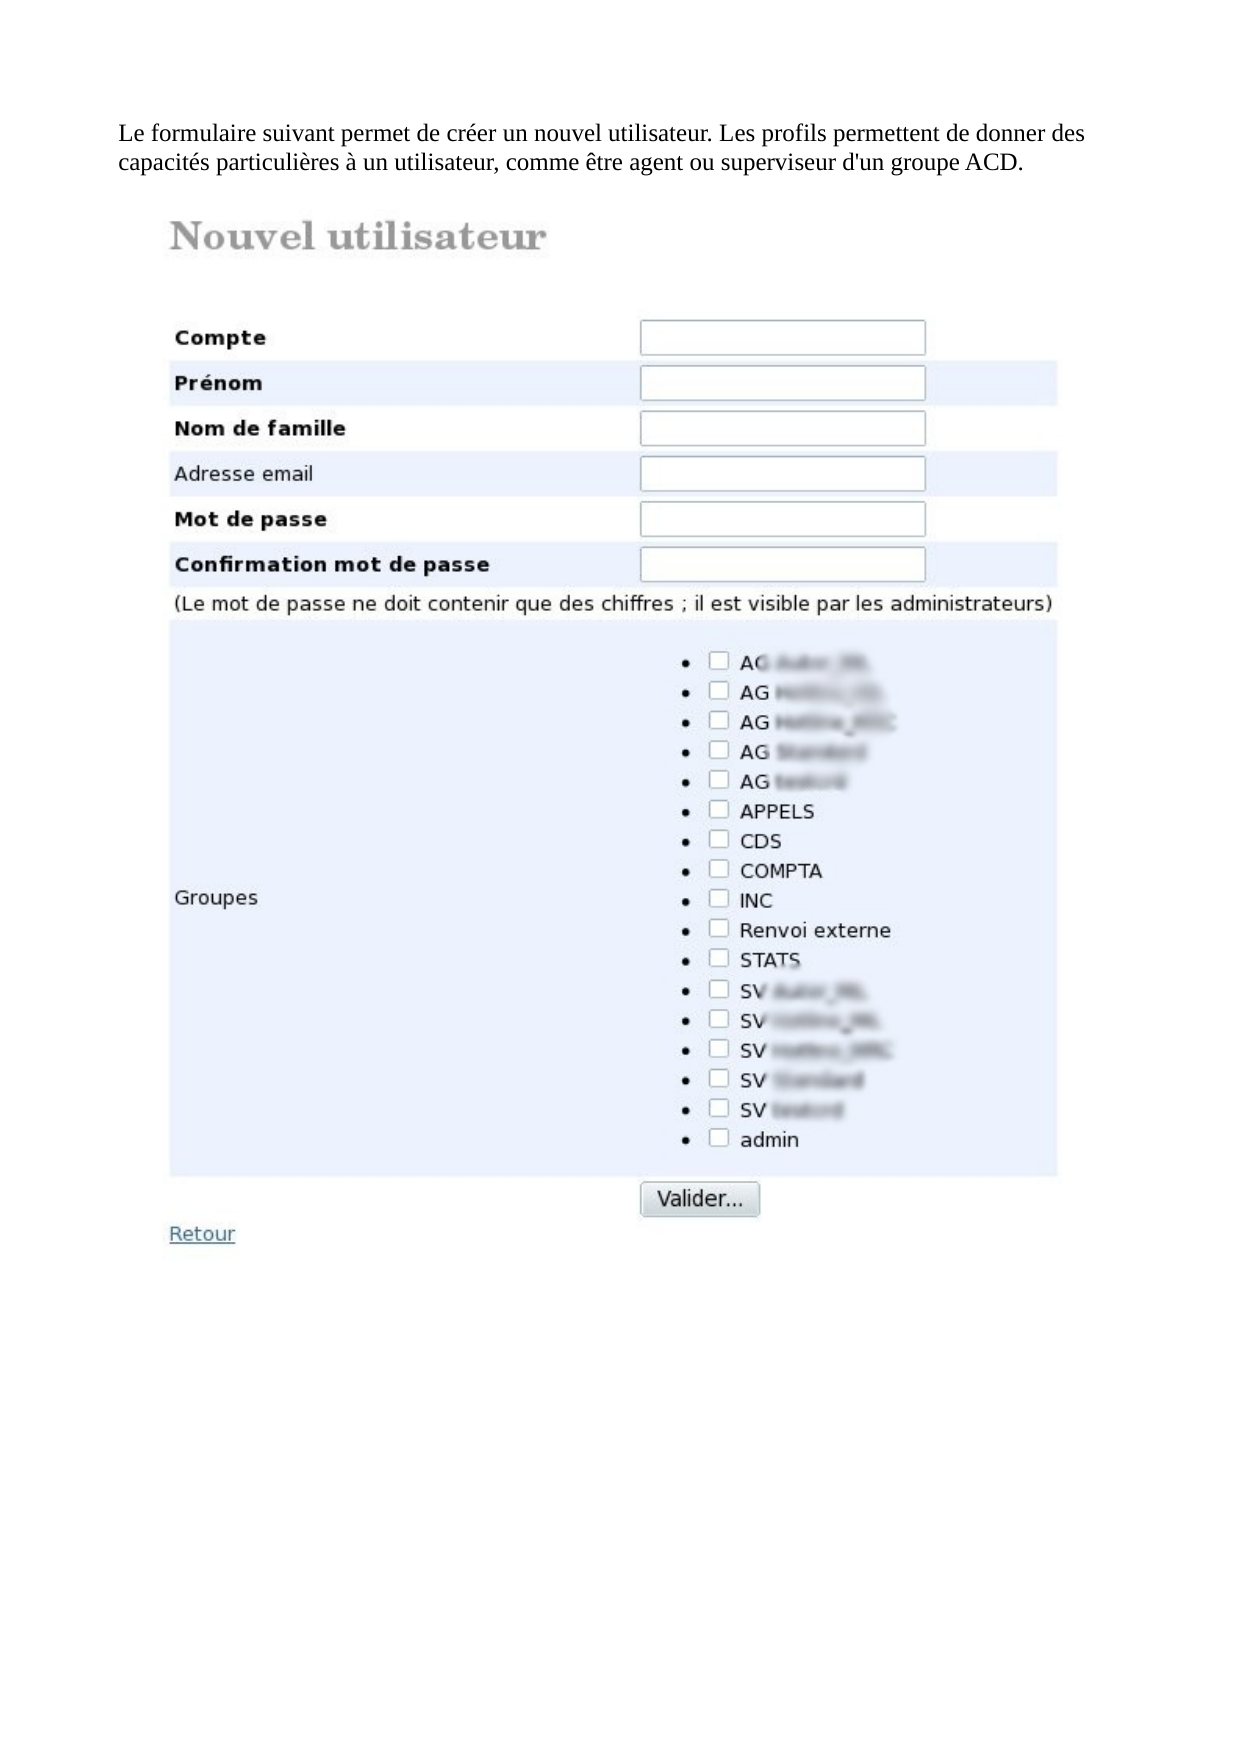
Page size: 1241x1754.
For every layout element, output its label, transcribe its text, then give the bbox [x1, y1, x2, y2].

text Le formulaire suivant permet de créer un nouvel utilisateur. Les profils permettent de donner des capacités particulières à un utilisateur, comme être agent ou superviseur d'un groupe ACD. [118, 118, 1122, 176]
picture [162, 209, 1078, 1266]
